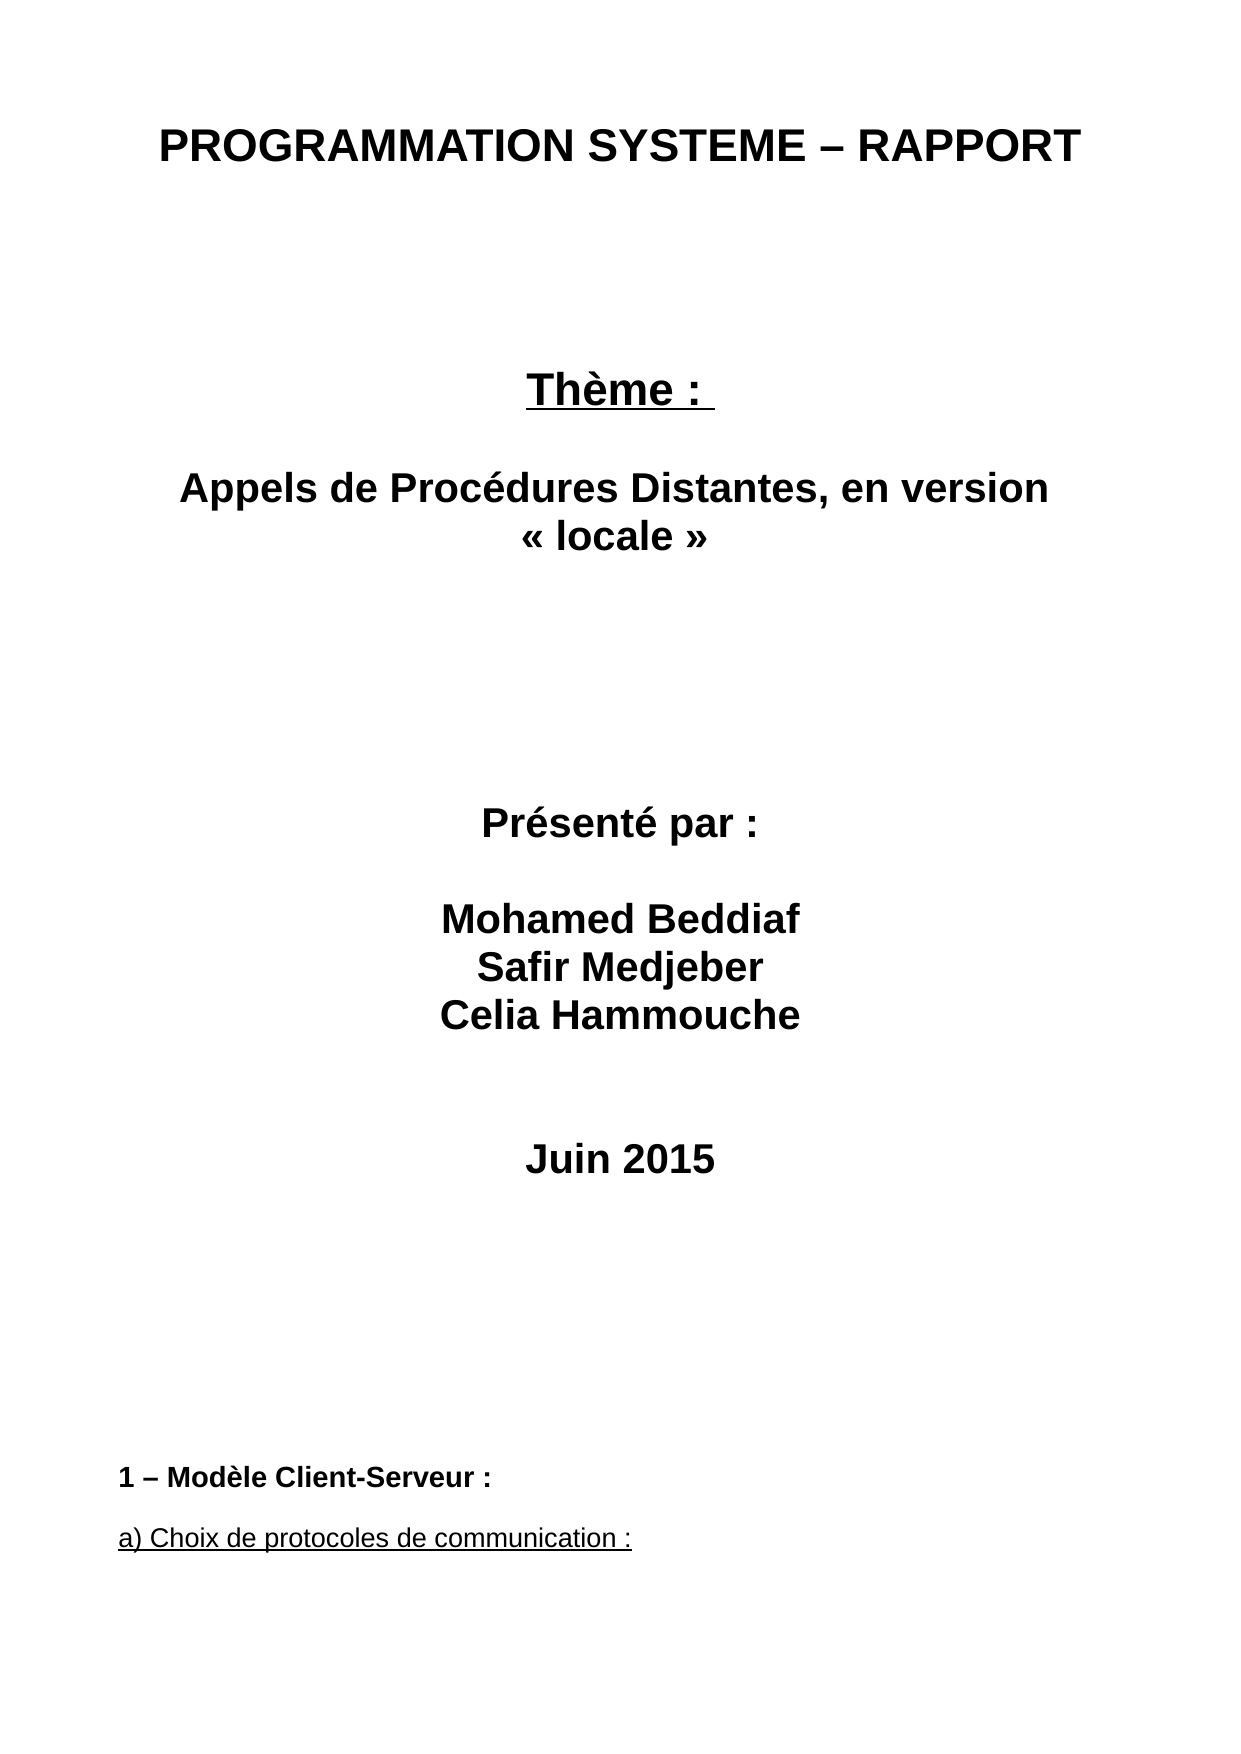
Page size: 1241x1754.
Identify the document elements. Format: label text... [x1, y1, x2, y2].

text Celia Hammouche [118, 990, 1122, 1038]
text Appels de Procédures Distantes, en version [118, 463, 1122, 511]
text Thème : [118, 362, 1122, 415]
text PROGRAMMATION SYSTEME – RAPPORT [118, 118, 1122, 171]
text Safir Medjeber [118, 942, 1122, 990]
text Présenté par : [118, 798, 1122, 846]
text Juin 2015 [118, 1134, 1122, 1182]
text Mohamed Beddiaf [118, 894, 1122, 942]
text 1 – Modèle Client-Serveur : [118, 1460, 1122, 1493]
text « locale » [118, 511, 1122, 559]
text a) Choix de protocoles de communication : [118, 1522, 1122, 1553]
